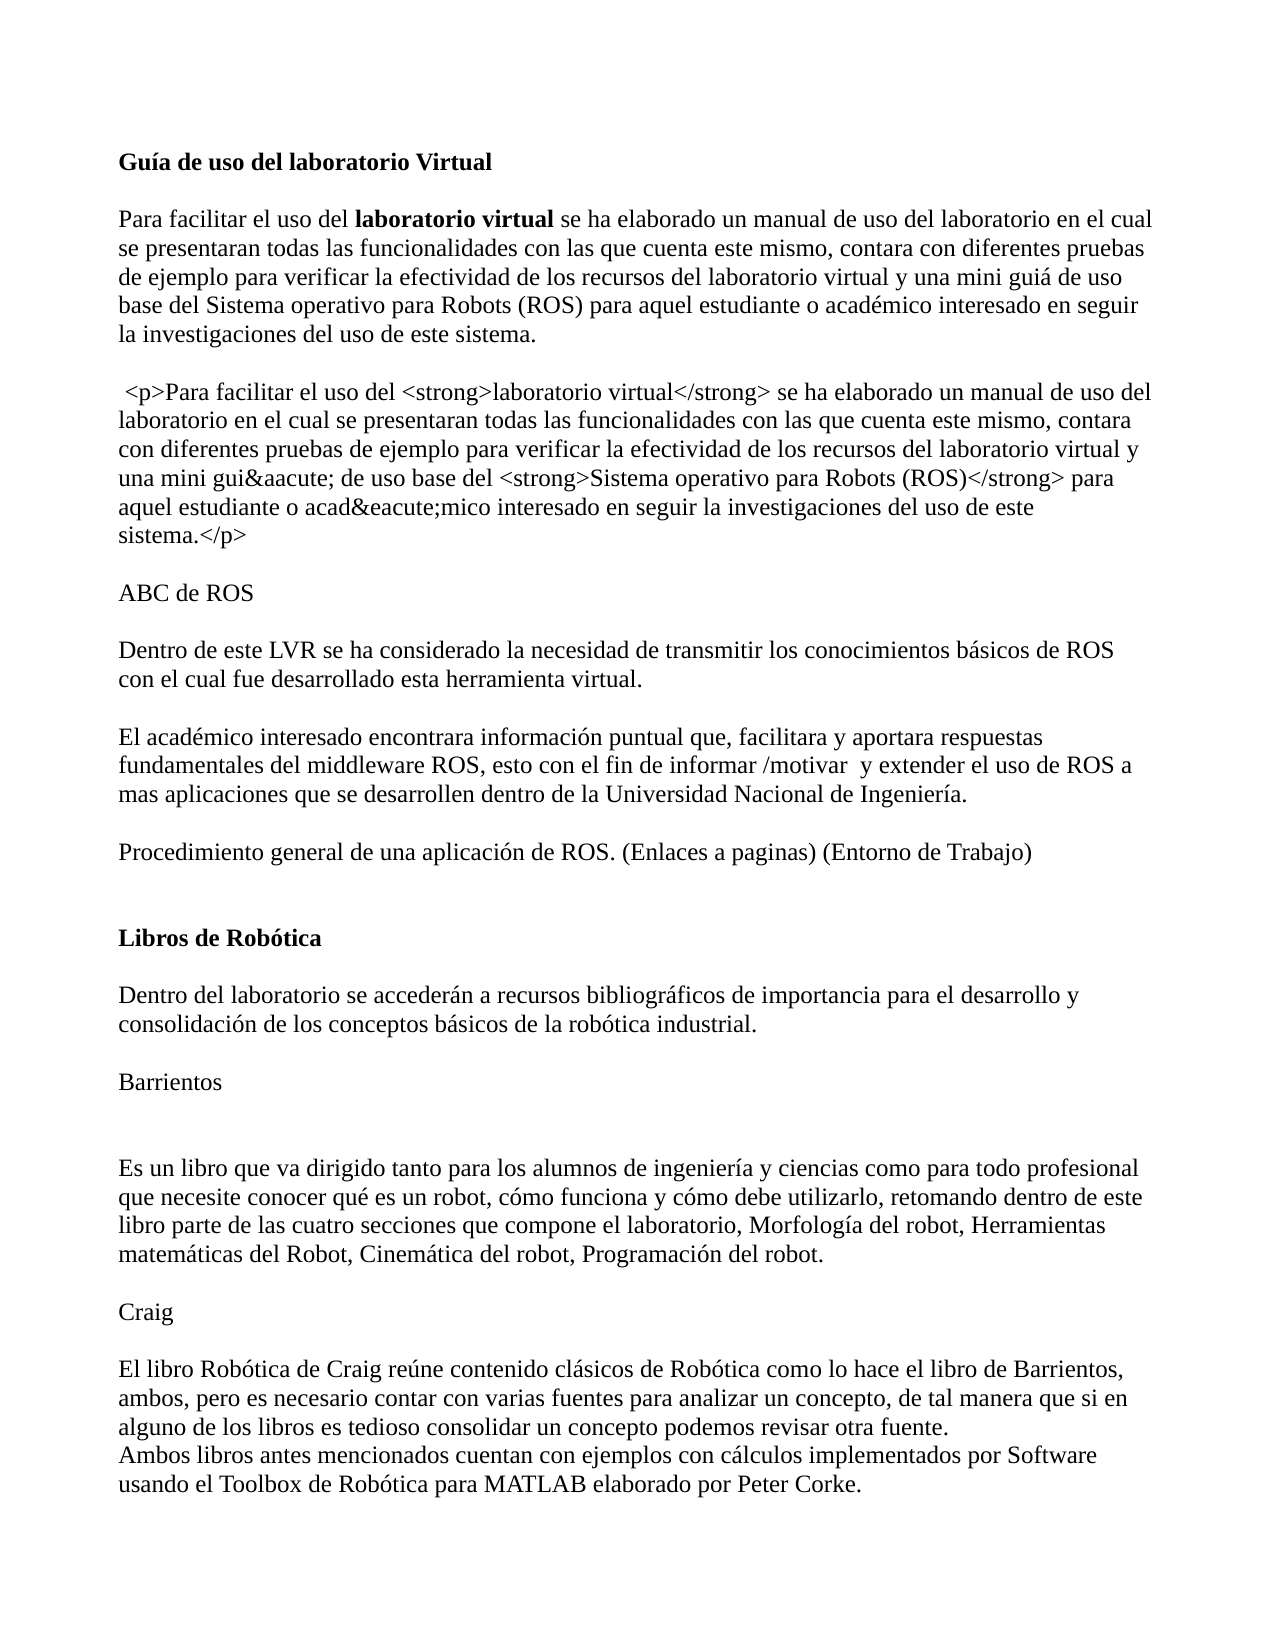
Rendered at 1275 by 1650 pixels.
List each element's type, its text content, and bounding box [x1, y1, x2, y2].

text Libros de Robótica [118, 923, 1157, 952]
text Barrientos [118, 1067, 1157, 1096]
text Procedimiento general de una aplicación de ROS. (Enlaces a paginas) (Entorno de Trabajo) [118, 837, 1157, 866]
text Craig [118, 1297, 1157, 1326]
text ABC de ROS [118, 578, 1157, 607]
text El académico interesado encontrara información puntual que, facilitara y aportara respuestas fundamentales del middleware ROS, esto con el fin de informar /motivar y extender el uso de ROS a mas aplicaciones que se desarrollen dentro de la Universidad Nacional de Ingeniería. [118, 722, 1157, 808]
text Guía de uso del laboratorio Virtual [118, 147, 1157, 176]
text Para facilitar el uso del laboratorio virtual se ha elaborado un manual de uso del laboratorio en el cual se presentaran todas las funcionalidades con las que cuenta este mismo, contara con diferentes pruebas de ejemplo para verificar la efectividad de los recursos del laboratorio virtual y una mini guiá de uso base del Sistema operativo para Robots (ROS) para aquel estudiante o académico interesado en seguir la investigaciones del uso de este sistema. [118, 204, 1157, 348]
text Dentro del laboratorio se accederán a recursos bibliográficos de importancia para el desarrollo y consolidación de los conceptos básicos de la robótica industrial. [118, 981, 1157, 1038]
text El libro Robótica de Craig reúne contenido clásicos de Robótica como lo hace el libro de Barrientos, ambos, pero es necesario contar con varias fuentes para analizar un concepto, de tal manera que si en alguno de los libros es tedioso consolidar un concepto podemos revisar otra fuente. [118, 1354, 1157, 1441]
text Es un libro que va dirigido tanto para los alumnos de ingeniería y ciencias como para todo profesional que necesite conocer qué es un robot, cómo funciona y cómo debe utilizarlo, retomando dentro de este libro parte de las cuatro secciones que compone el laboratorio, Morfología del robot, Herramientas matemáticas del Robot, Cinemática del robot, Programación del robot. [118, 1153, 1157, 1268]
text Dentro de este LVR se ha considerado la necesidad de transmitir los conocimientos básicos de ROS con el cual fue desarrollado esta herramienta virtual. [118, 636, 1157, 693]
text Ambos libros antes mencionados cuentan con ejemplos con cálculos implementados por Software usando el Toolbox de Robótica para MATLAB elaborado por Peter Corke. [118, 1441, 1157, 1498]
text <p>Para facilitar el uso del <strong>laboratorio virtual</strong> se ha elaborado un manual de uso del laboratorio en el cual se presentaran todas las funcionalidades con las que cuenta este mismo, contara con diferentes pruebas de ejemplo para verificar la efectividad de los recursos del laboratorio virtual y una mini gui&aacute; de uso base del <strong>Sistema operativo para Robots (ROS)</strong> para aquel estudiante o acad&eacute;mico interesado en seguir la investigaciones del uso de este sistema.</p> [118, 377, 1157, 549]
